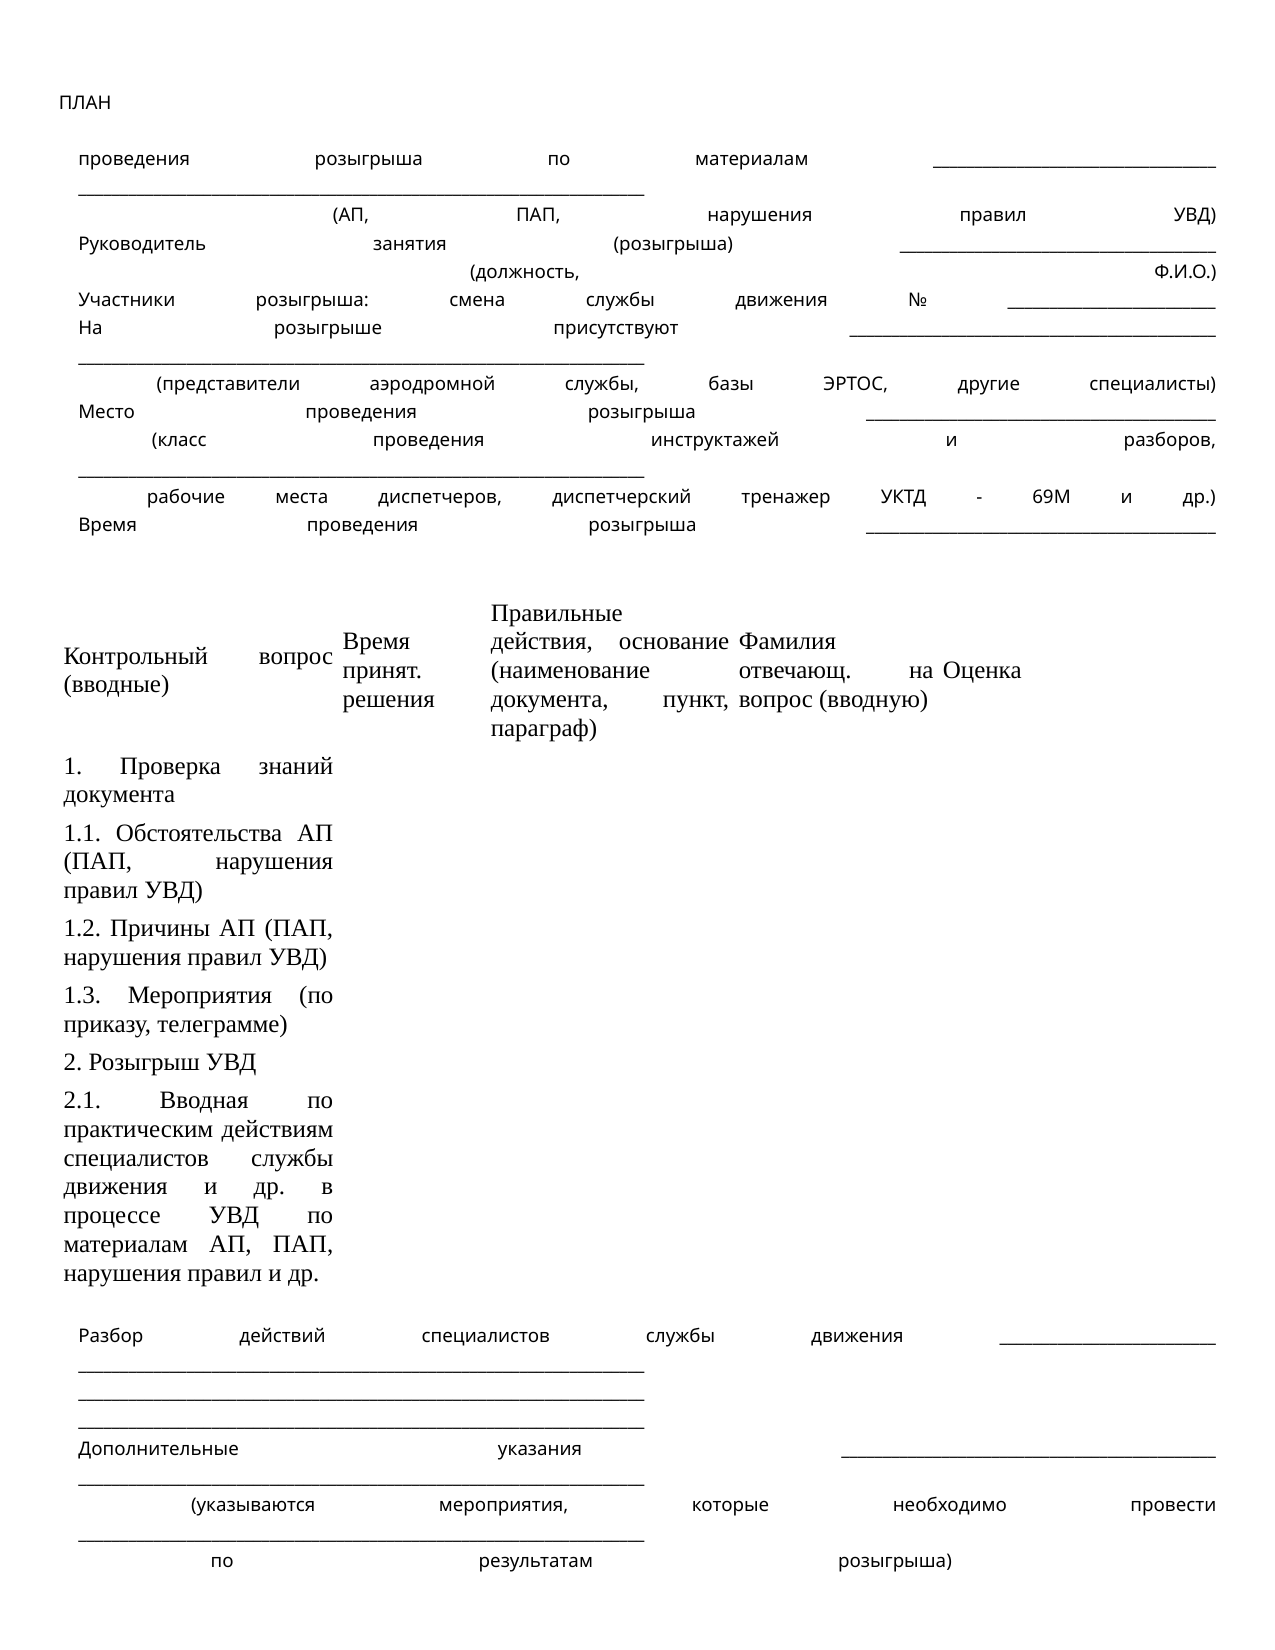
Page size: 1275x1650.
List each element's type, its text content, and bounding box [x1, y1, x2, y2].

table_cell [486, 975, 734, 1042]
table_cell 1.3. Мероприятия (по приказу, телеграмме) [59, 975, 338, 1042]
table_cell [486, 813, 734, 908]
table_cell [338, 1080, 486, 1291]
table_cell [734, 975, 938, 1042]
table_header Контрольный вопрос (вводные) [59, 593, 338, 746]
table_cell [338, 909, 486, 975]
table_cell [338, 813, 486, 908]
text ПЛАН [58, 58, 1216, 115]
table_cell [938, 1042, 1097, 1080]
table_cell 1.1. Обстоятельства АП (ПАП, нарушения правил УВД) [59, 813, 338, 908]
table_cell [734, 1080, 938, 1291]
table_header Фамилия отвечающ. на вопрос (вводную) [734, 593, 938, 746]
table_header Оценка [938, 593, 1097, 746]
table_cell [734, 1042, 938, 1080]
text Разбор действий специалистов службы движения __________________________ ____________________________________________________________________ ____________________________________________________________________ ____________________________________________________________________ Дополнительные указания _____________________________________________ ____________________________________________________________________ (указываются мероприятия, которые необходимо провести ____________________________________________________________________ по результатам розыгрыша) [58, 1291, 1216, 1573]
table_cell [486, 746, 734, 813]
text проведения розыгрыша по материалам __________________________________ ____________________________________________________________________ (АП, ПАП, нарушения правил УВД) Руководитель занятия (розыгрыша) ______________________________________ (должность, Ф.И.О.) Участники розыгрыша: смена службы движения № _________________________ На розыгрыше присутствуют ____________________________________________ ____________________________________________________________________ (представители аэродромной службы, базы ЭРТОС, другие специалисты) Место проведения розыгрыша __________________________________________ (класс проведения инструктажей и разборов, ____________________________________________________________________ рабочие места диспетчеров, диспетчерский тренажер УКТД - 69М и др.) Время проведения розыгрыша __________________________________________ [58, 115, 1216, 593]
table_cell 1. Проверка знаний документа [59, 746, 338, 813]
table_cell [734, 909, 938, 975]
table_cell [938, 746, 1097, 813]
table_header Правильные действия, основание (наименование документа, пункт, параграф) [486, 593, 734, 746]
table_cell [486, 1080, 734, 1291]
table_cell 2.1. Вводная по практическим действиям специалистов службы движения и др. в процессе УВД по материалам АП, ПАП, нарушения правил и др. [59, 1080, 338, 1291]
table_cell [486, 909, 734, 975]
table_cell [338, 1042, 486, 1080]
table_cell [938, 1080, 1097, 1291]
table_cell [338, 975, 486, 1042]
table_cell 1.2. Причины АП (ПАП, нарушения правил УВД) [59, 909, 338, 975]
table_cell [338, 746, 486, 813]
table_cell [486, 1042, 734, 1080]
table_cell 2. Розыгрыш УВД [59, 1042, 338, 1080]
table_cell [938, 909, 1097, 975]
table_cell [938, 975, 1097, 1042]
table_cell [734, 746, 938, 813]
table_cell [938, 813, 1097, 908]
table_cell [734, 813, 938, 908]
table_header Время принят. решения [338, 593, 486, 746]
